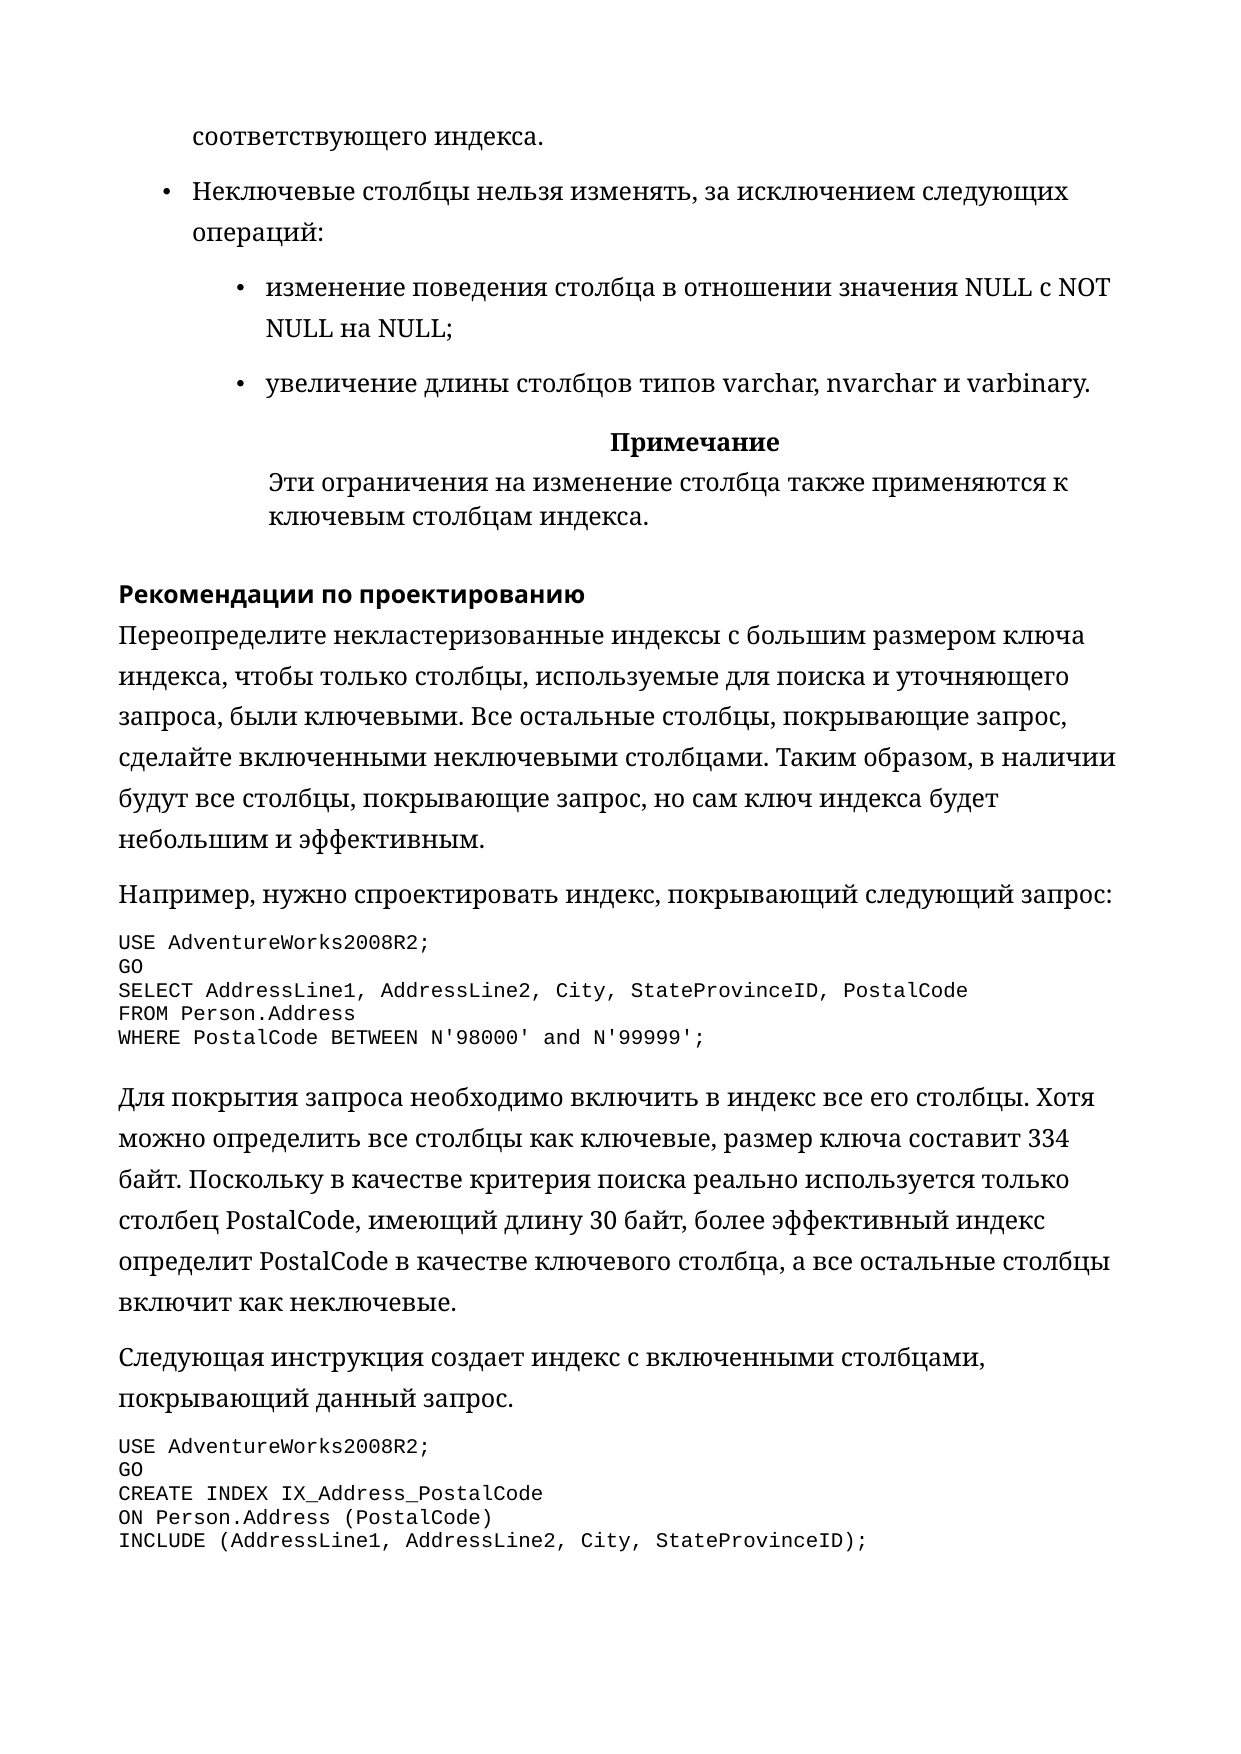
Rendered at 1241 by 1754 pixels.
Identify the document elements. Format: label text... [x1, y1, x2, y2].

text Переопределите некластеризованные индексы с большим размером ключа индекса, чтобы только столбцы, используемые для поиска и уточняющего запроса, были ключевыми. Все остальные столбцы, покрывающие запрос, сделайте включенными неключевыми столбцами. Таким образом, в наличии будут все столбцы, покрывающие запрос, но сам ключ индекса будет небольшим и эффективным. [118, 617, 1122, 856]
text GO [118, 1459, 1122, 1483]
table_header Примечание [265, 421, 1122, 461]
text Следующая инструкция создает индекс с включенными столбцами, покрывающий данный запрос. [118, 1339, 1122, 1414]
text CREATE INDEX IX_Address_PostalCode [118, 1483, 1122, 1507]
list Неключевые столбцы нельзя изменять, за исключением следующих операций: [162, 173, 1122, 248]
text SELECT AddressLine1, AddressLine2, City, StateProvinceID, PostalCode [118, 979, 1122, 1003]
text USE AdventureWorks2008R2; [118, 932, 1122, 956]
subtitle Рекомендации по проектированию [118, 577, 1122, 611]
text ON Person.Address (PostalCode) [118, 1507, 1122, 1530]
text WHERE PostalCode BETWEEN N'98000' and N'99999'; [118, 1027, 1122, 1051]
text GO [118, 956, 1122, 979]
table_cell Эти ограничения на изменение столбца также применяются к ключевым столбцам индекса. [265, 461, 1122, 565]
list соответствующего индекса. [162, 118, 1122, 152]
text Например, нужно спроектировать индекс, покрывающий следующий запрос: [118, 877, 1122, 911]
text Для покрытия запроса необходимо включить в индекс все его столбцы. Хотя можно определить все столбцы как ключевые, размер ключа составит 334 байт. Поскольку в качестве критерия поиска реально используется только столбец PostalCode, имеющий длину 30 байт, более эффективный индекс определит PostalCode в качестве ключевого столбца, а все остальные столбцы включит как неключевые. [118, 1080, 1122, 1318]
list изменение поведения столбца в отношении значения NULL с NOT NULL на NULL; [236, 270, 1122, 345]
text USE AdventureWorks2008R2; [118, 1436, 1122, 1459]
text INCLUDE (AddressLine1, AddressLine2, City, StateProvinceID); [118, 1530, 1122, 1554]
text FROM Person.Address [118, 1003, 1122, 1027]
list увеличение длины столбцов типов varchar, nvarchar и varbinary. [236, 366, 1122, 400]
